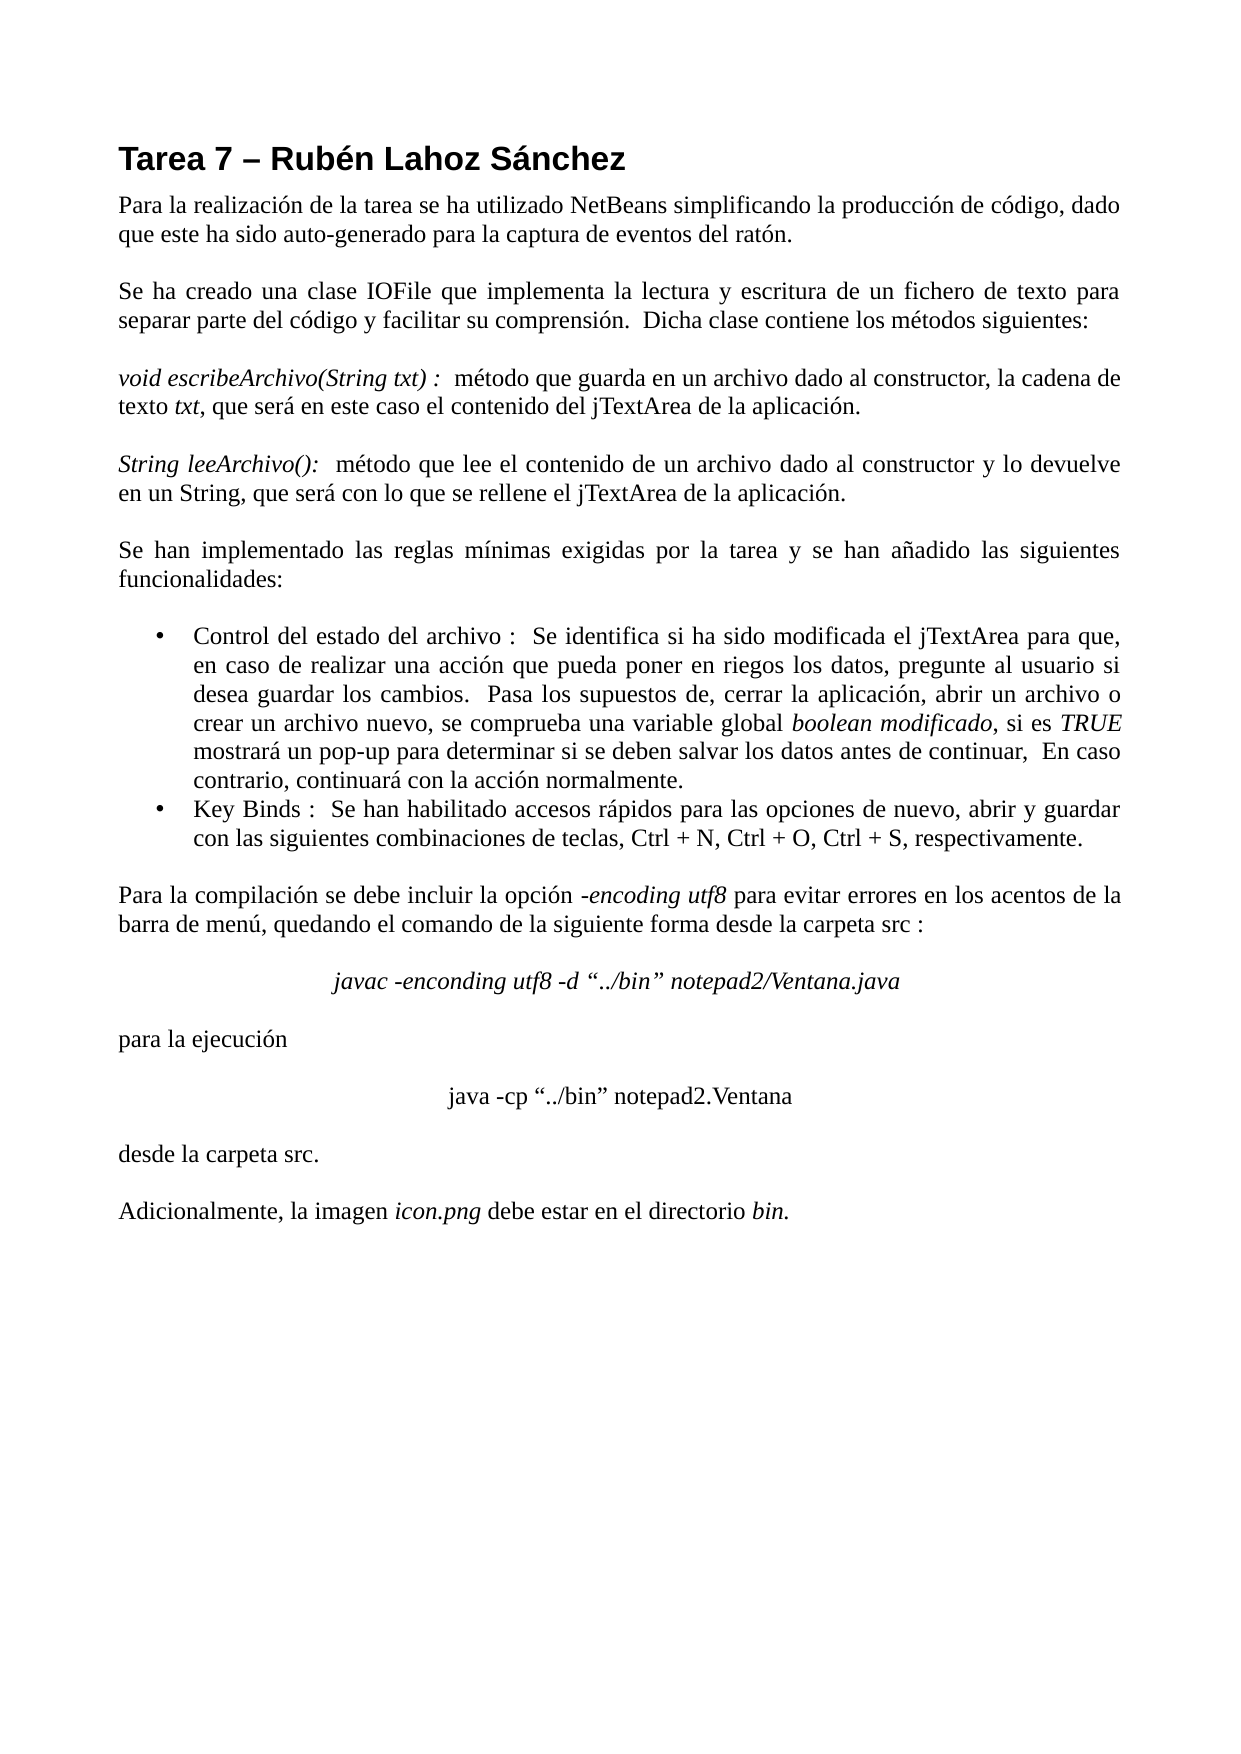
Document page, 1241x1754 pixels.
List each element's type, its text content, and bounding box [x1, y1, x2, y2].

text Se han implementado las reglas mínimas exigidas por la tarea y se han añadido las siguientes funcionalidades: [118, 535, 1122, 593]
text para la ejecución [118, 1024, 1122, 1053]
text Para la realización de la tarea se ha utilizado NetBeans simplificando la producción de código, dado que este ha sido auto-generado para la captura de eventos del ratón. [118, 190, 1122, 248]
list Key Binds : Se han habilitado accesos rápidos para las opciones de nuevo, abrir y guardar con las siguientes combinaciones de teclas, Ctrl + N, Ctrl + O, Ctrl + S, respectivamente. [156, 794, 1122, 851]
text java -cp “../bin” notepad2.Ventana [118, 1081, 1122, 1110]
text desde la carpeta src. [118, 1139, 1122, 1168]
text void escribeArchivo(String txt) : método que guarda en un archivo dado al constructor, la cadena de texto txt, que será en este caso el contenido del jTextArea de la aplicación. [118, 363, 1122, 420]
text Para la compilación se debe incluir la opción -encoding utf8 para evitar errores en los acentos de la barra de menú, quedando el comando de la siguiente forma desde la carpeta src : [118, 880, 1122, 938]
text String leeArchivo(): método que lee el contenido de un archivo dado al constructor y lo devuelve en un String, que será con lo que se rellene el jTextArea de la aplicación. [118, 449, 1122, 506]
text Adicionalmente, la imagen icon.png debe estar en el directorio bin. [118, 1196, 1122, 1225]
subtitle Tarea 7 – Rubén Lahoz Sánchez [118, 139, 1122, 178]
list Control del estado del archivo : Se identifica si ha sido modificada el jTextArea para que, en caso de realizar una acción que pueda poner en riegos los datos, pregunte al usuario si desea guardar los cambios. Pasa los supuestos de, cerrar la aplicación, abrir un archivo o crear un archivo nuevo, se comprueba una variable global boolean modificado, si es TRUE mostrará un pop-up para determinar si se deben salvar los datos antes de continuar, En caso contrario, continuará con la acción normalmente. [156, 621, 1122, 794]
text Se ha creado una clase IOFile que implementa la lectura y escritura de un fichero de texto para separar parte del código y facilitar su comprensión. Dicha clase contiene los métodos siguientes: [118, 276, 1122, 334]
text javac -enconding utf8 -d “../bin” notepad2/Ventana.java [118, 966, 1122, 995]
